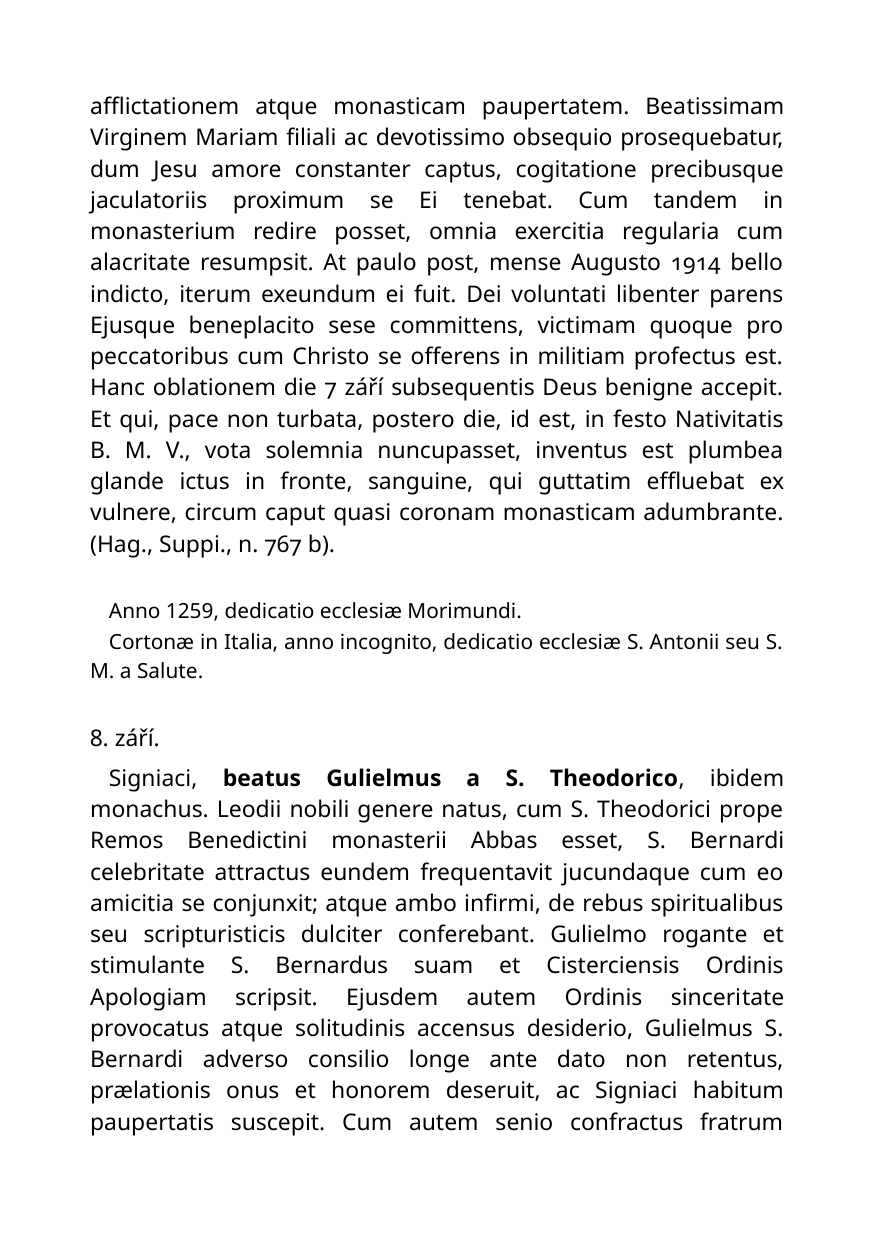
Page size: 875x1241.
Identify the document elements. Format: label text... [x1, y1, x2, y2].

text Signiaci, beatus Gulielmus a S. Theodorico, ibidem monachus. Leodii nobili genere natus, cum S. Theodorici prope Remos Benedictini monasterii Abbas esset, S. Ber­nardi celebritate attractus eundem frequentavit jucundaque cum eo amicitia se conjunxit; atque ambo infirmi, de rebus spiritualibus seu scripturisticis dulciter conferebant. Gulielmo rogante et stimulante S. Bernardus suam et Cisterciensis Ordinis Apologiam scripsit. Ejusdem autem Ordinis sinceri­tate provocatus atque solitudinis accensus desiderio, Gulielmus S. Bernardi adverso consilio longe ante dato non retentus, prælationis onus et honorem deseruit, ac Signiaci habitum paupertatis suscepit. Cum autem senio confractus fratrum [90, 762, 784, 1137]
text 8. září. [90, 722, 784, 753]
text Anno 1259, dedicatio ecclesiæ Morimundi. [90, 596, 784, 624]
text Cortonæ in Italia, anno incognito, dedicatio ecclesiæ S. Antonii seu S. M. a Salute. [90, 627, 784, 684]
text afflictationem atque monasticam paupertatem. Bea­tissimam Virginem Mariam filiali ac devotissimo obsequio prosequebatur, dum Jesu amore constanter captus, cogitatione precibusque jaculatoriis proximum se Ei tenebat. Cum tandem in monasterium redire posset, omnia exercitia regularia cum alacritate resumpsit. At paulo post, mense Augusto 1914 bello indicto, iterum exeundum ei fuit. Dei voluntati libenter parens Ejusque beneplacito sese committens, victimam quoque pro peccatoribus cum Christo se offerens in militiam profectus est. Hanc oblationem die 7 září subsequentis Deus benigne accepit. Et qui, pace non turbata, postero die, id est, in festo Nativitatis B. M. V., vota solemnia nuncupasset, inventus est plumbea glande ictus in fronte, sanguine, qui guttatim efflue­bat ex vulnere, circum caput quasi coronam monasticam adumbrante. (Hag., Suppi., n. 767 b). [90, 90, 784, 559]
